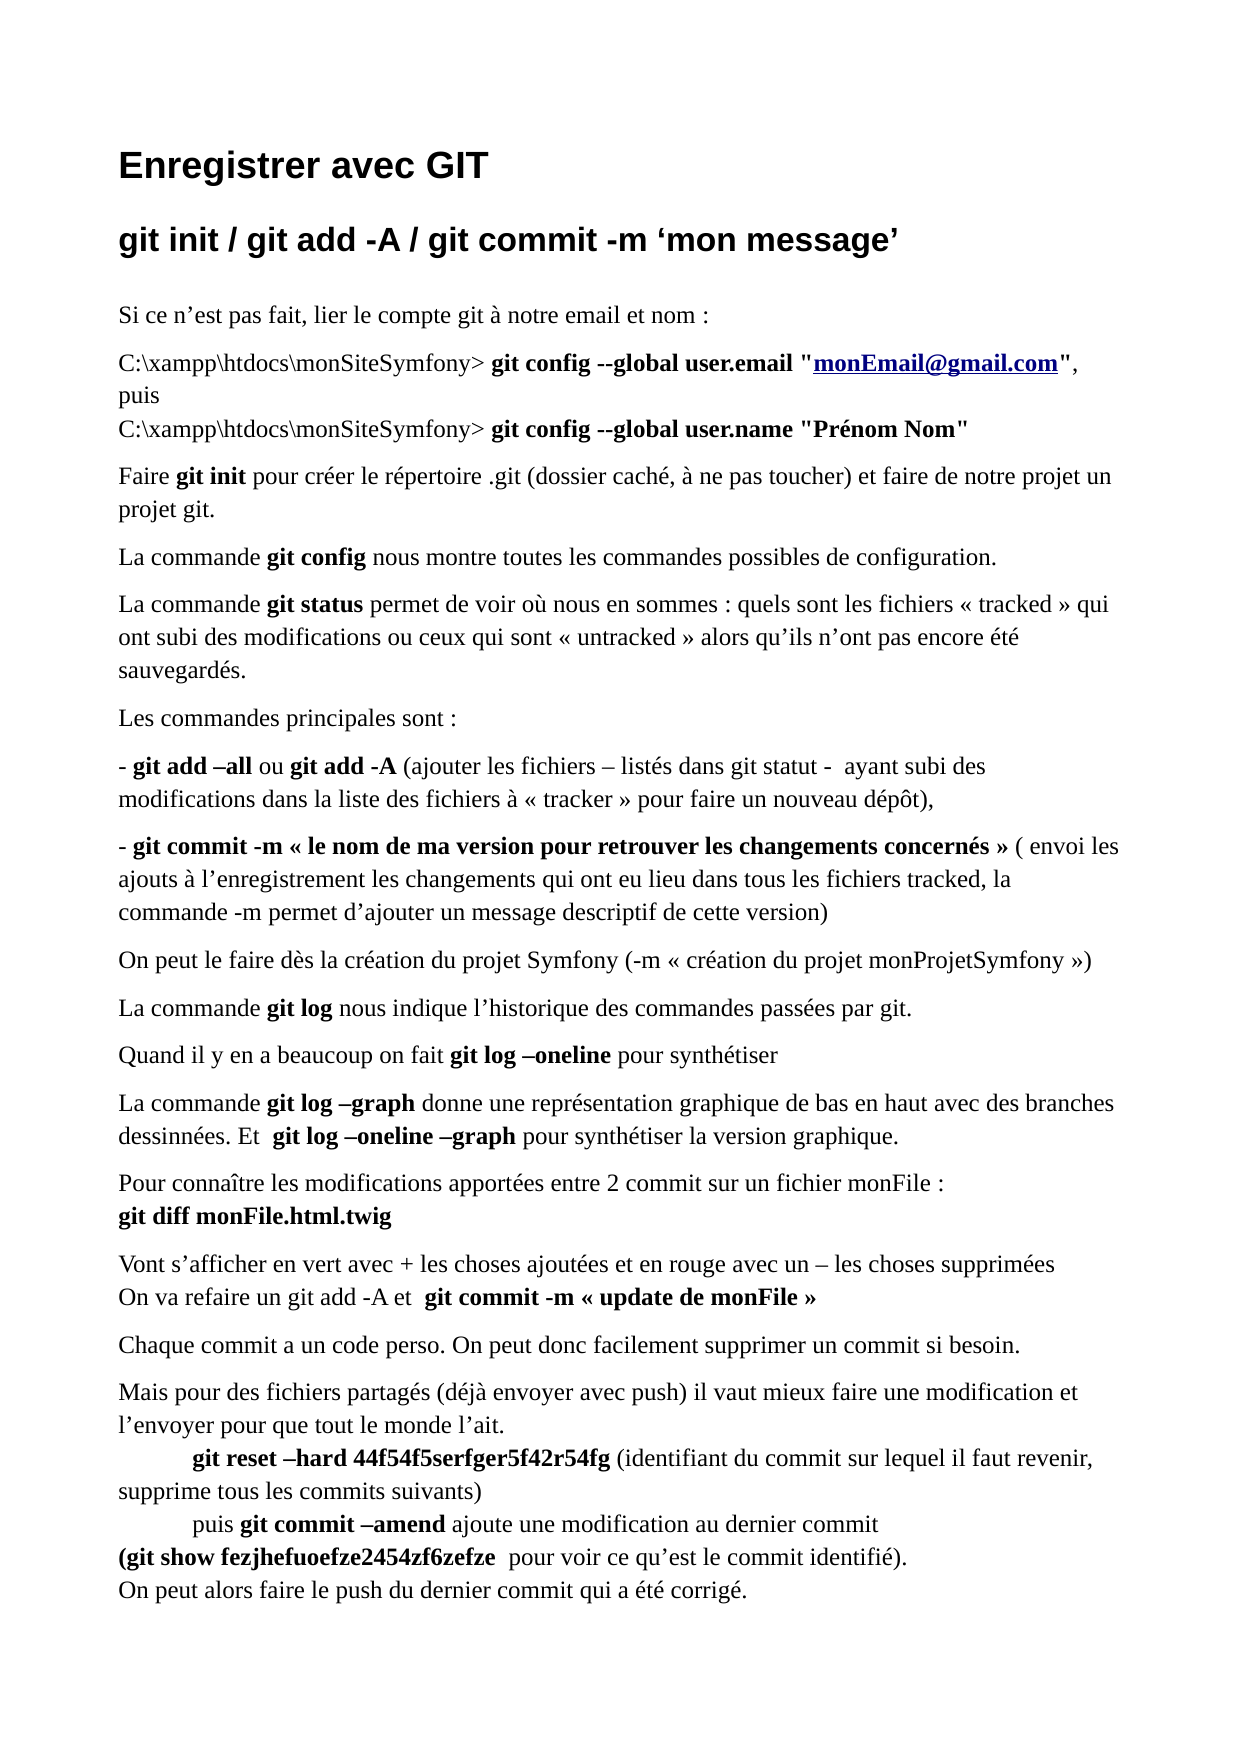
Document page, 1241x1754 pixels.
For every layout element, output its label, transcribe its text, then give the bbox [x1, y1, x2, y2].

text Si ce n’est pas fait, lier le compte git à notre email et nom : [118, 300, 1122, 329]
text Chaque commit a un code perso. On peut donc facilement supprimer un commit si besoin. [118, 1330, 1122, 1358]
text Mais pour des fichiers partagés (déjà envoyer avec push) il vaut mieux faire une modification et l’envoyer pour que tout le monde l’ait. git reset –hard 44f54f5serfger5f42r54fg (identifiant du commit sur lequel il faut revenir, supprime tous les commits suivants) puis git commit –amend ajoute une modification au dernier commit (git show fezjhefuoefze2454zf6zefze pour voir ce qu’est le commit identifié). On peut alors faire le push du dernier commit qui a été corrigé. [118, 1377, 1122, 1604]
text On peut le faire dès la création du projet Symfony (-m « création du projet monProjetSymfony ») [118, 945, 1122, 974]
text Faire git init pour créer le répertoire .git (dossier caché, à ne pas toucher) et faire de notre projet un projet git. [118, 461, 1122, 523]
text - git add –all ou git add -A (ajouter les fichiers – listés dans git statut - ayant subi des modifications dans la liste des fichiers à « tracker » pour faire un nouveau dépôt), [118, 751, 1122, 812]
text Vont s’afficher en vert avec + les choses ajoutées et en rouge avec un – les choses supprimées On va refaire un git add -A et git commit -m « update de monFile » [118, 1249, 1122, 1311]
text - git commit -m « le nom de ma version pour retrouver les changements concernés » ( envoi les ajouts à l’enregistrement les changements qui ont eu lieu dans tous les fichiers tracked, la commande -m permet d’ajouter un message descriptif de cette version) [118, 831, 1122, 926]
subtitle Enregistrer avec GIT [118, 143, 1122, 187]
text La commande git log nous indique l’historique des commandes passées par git. [118, 993, 1122, 1021]
text C:\xampp\htdocs\monSiteSymfony> git config --global user.email "monEmail@gmail.com", puis C:\xampp\htdocs\monSiteSymfony> git config --global user.name "Prénom Nom" [118, 348, 1122, 442]
text Les commandes principales sont : [118, 703, 1122, 732]
subtitle git init / git add -A / git commit -m ‘mon message’ [118, 220, 1122, 259]
text La commande git config nous montre toutes les commandes possibles de configuration. [118, 542, 1122, 571]
text La commande git status permet de voir où nous en sommes : quels sont les fichiers « tracked » qui ont subi des modifications ou ceux qui sont « untracked » alors qu’ils n’ont pas encore été sauvegardés. [118, 589, 1122, 684]
text Quand il y en a beaucoup on fait git log –oneline pour synthétiser [118, 1040, 1122, 1069]
text La commande git log –graph donne une représentation graphique de bas en haut avec des branches dessinnées. Et git log –oneline –graph pour synthétiser la version graphique. [118, 1088, 1122, 1149]
text Pour connaître les modifications apportées entre 2 commit sur un fichier monFile : git diff monFile.html.twig [118, 1168, 1122, 1230]
